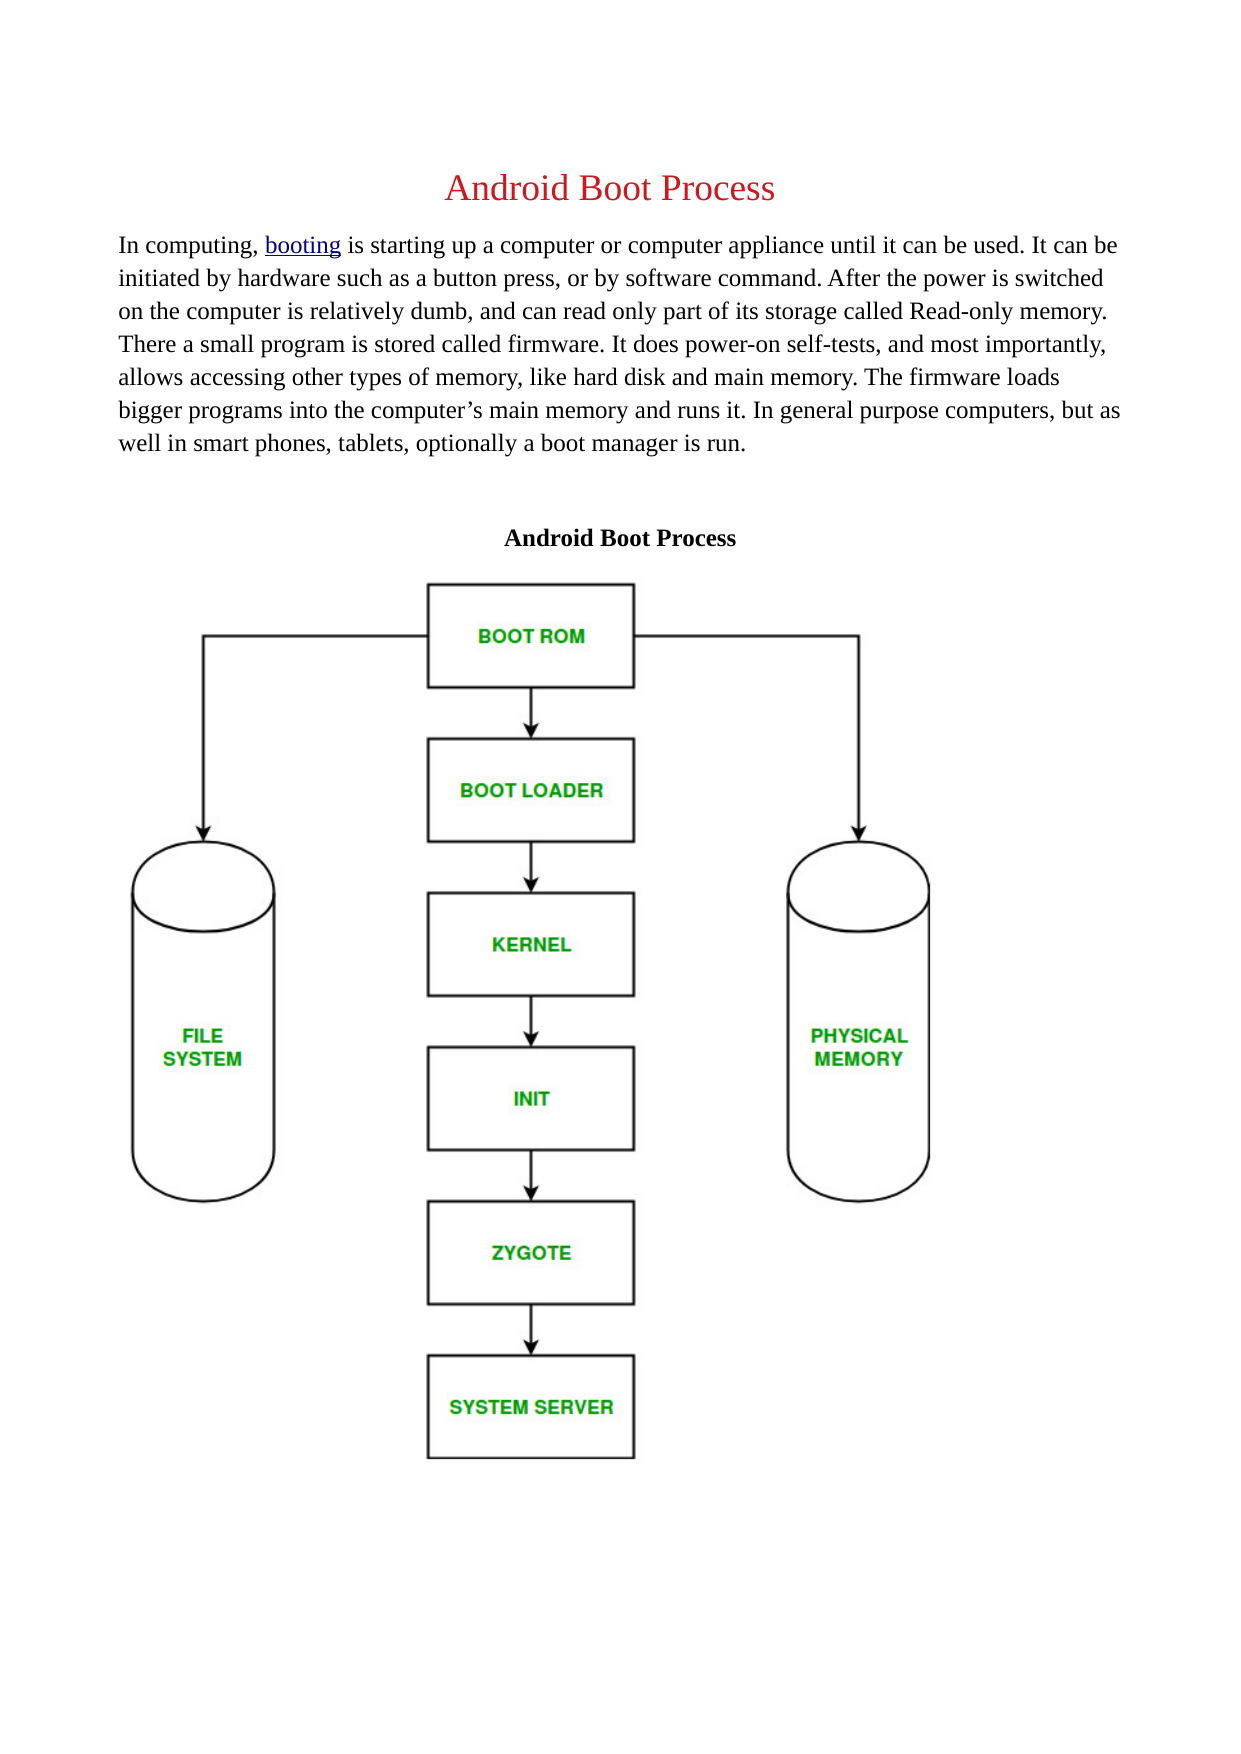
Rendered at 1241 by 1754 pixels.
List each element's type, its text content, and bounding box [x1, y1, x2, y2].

picture [118, 570, 943, 1472]
text In computing, booting is starting up a computer or computer appliance until it can be used. It can be initiated by hardware such as a button press, or by software command. After the power is switched on the computer is relatively dumb, and can read only part of its storage called Read-only memory. There a small program is stored called firmware. It does power-on self-tests, and most importantly, allows accessing other types of memory, like hard disk and main memory. The firmware loads bigger programs into the computer’s main memory and runs it. In general purpose computers, but as well in smart phones, tablets, optionally a boot manager is run. [118, 230, 1122, 457]
text Android Boot Process [118, 166, 1122, 209]
text Android Boot Process [118, 523, 1122, 552]
